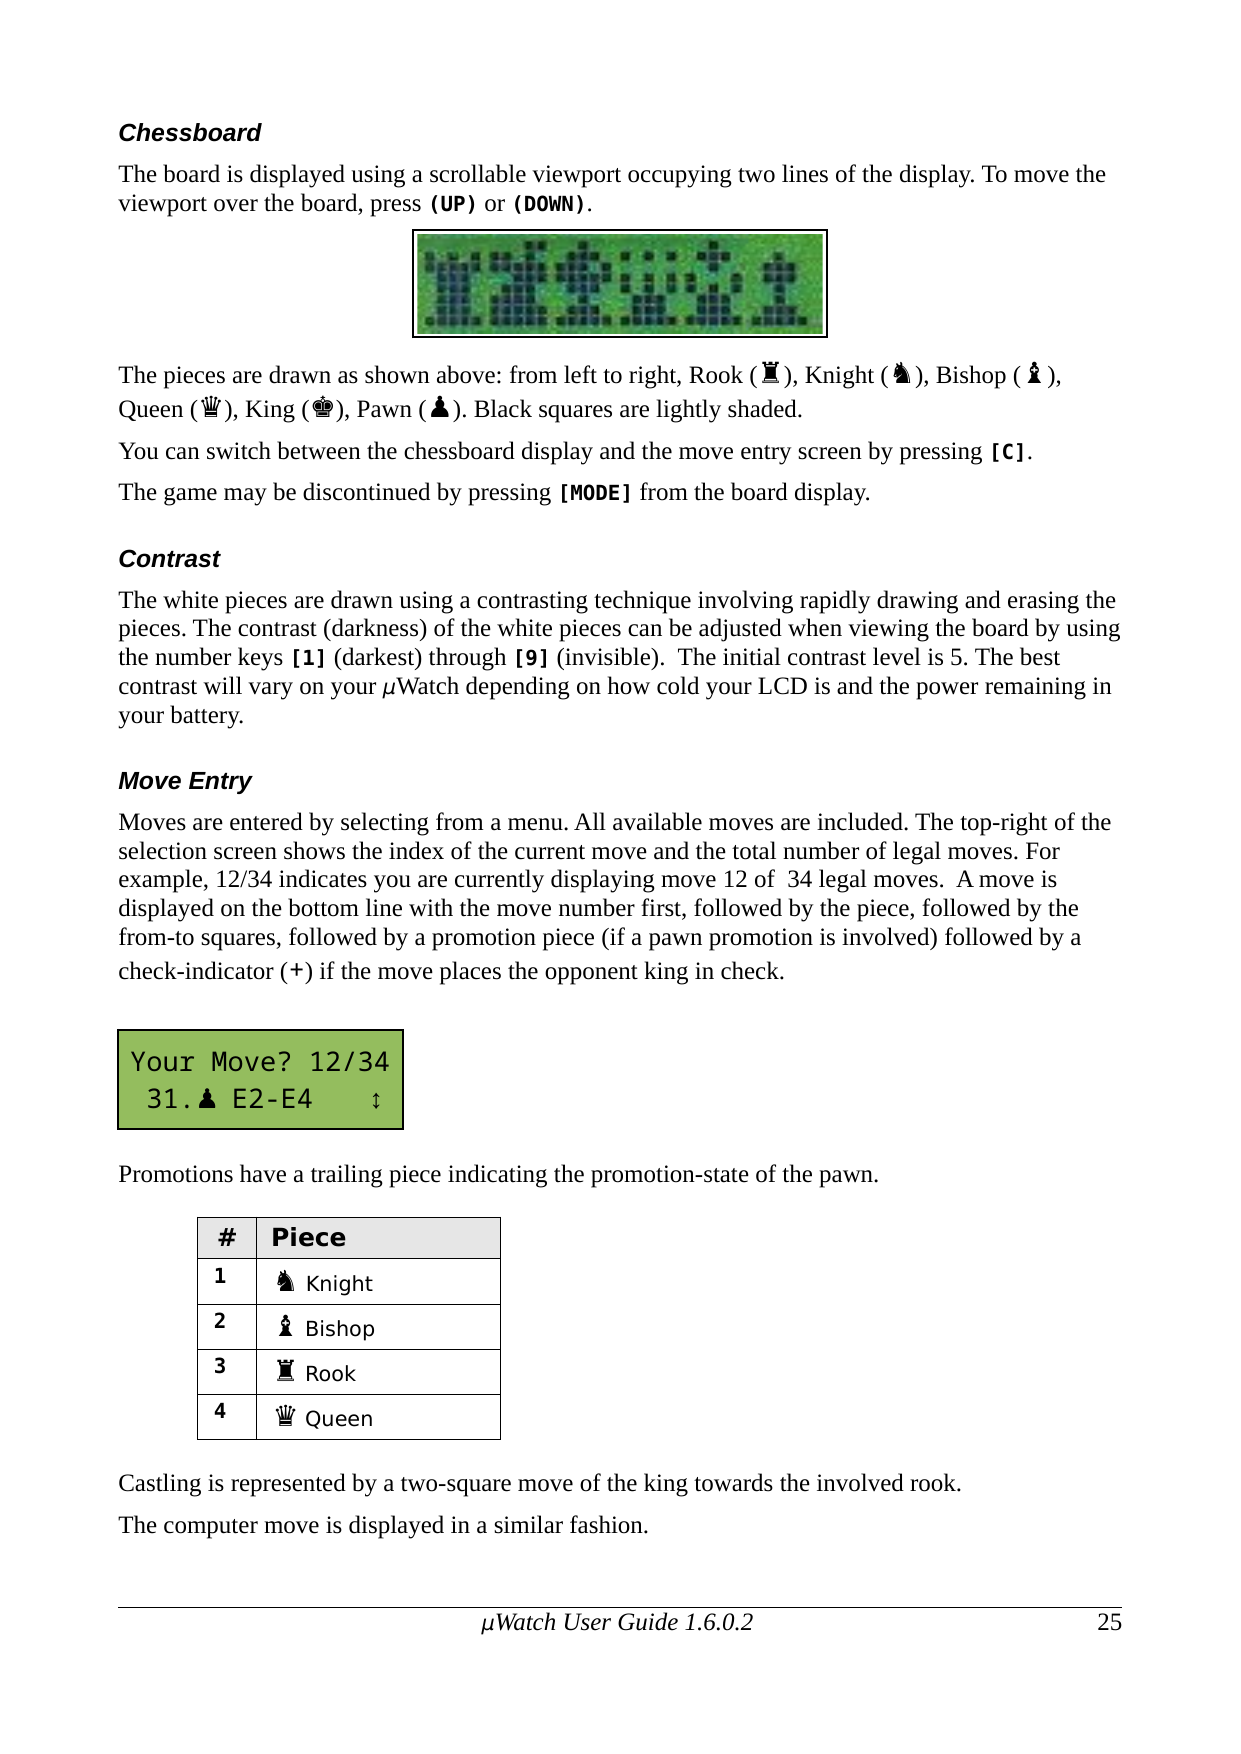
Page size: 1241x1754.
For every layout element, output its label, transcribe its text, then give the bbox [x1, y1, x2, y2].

table_cell ♛ Queen [257, 1395, 500, 1439]
text The game may be discontinued by pressing [MODE] from the board display. [118, 477, 1122, 506]
picture [417, 234, 823, 334]
text The pieces are drawn as shown above: from left to right, Rook (♜), Knight (♞), Bishop (♝), Queen (♛), King (♚), Pawn (♟). Black squares are lightly shaded. [118, 357, 1122, 424]
text The computer move is displayed in a similar fashion. [118, 1510, 1122, 1538]
text The board is displayed using a scrollable viewport occupying two lines of the display. To move the viewport over the board, press (UP) or (DOWN). [118, 159, 1122, 217]
table_cell ♞ Knight [257, 1259, 500, 1303]
table_header Piece [257, 1218, 500, 1258]
table_header Your Move? 12/34 31.♟ E2-E4 ↕ [119, 1031, 402, 1128]
text Promotions have a trailing piece indicating the promotion-state of the pawn. [118, 1130, 1122, 1217]
table_cell ♝ Bishop [257, 1305, 500, 1348]
text Castling is represented by a two-square move of the king towards the involved rook. [118, 1468, 1122, 1497]
table_cell 4 [198, 1395, 256, 1439]
table_cell 2 [198, 1305, 256, 1348]
text You can switch between the chessboard display and the move entry screen by pressing [C]. [118, 436, 1122, 465]
subtitle Chessboard [118, 118, 1122, 147]
table_cell 3 [198, 1350, 256, 1394]
table_cell ♜ Rook [257, 1350, 500, 1394]
subtitle Contrast [118, 544, 1122, 572]
table_header # [198, 1218, 256, 1258]
subtitle Move Entry [118, 766, 1122, 794]
text The white pieces are drawn using a contrasting technique involving rapidly drawing and erasing the pieces. The contrast (darkness) of the white pieces can be adjusted when viewing the board by using the number keys [1] (darkest) through [9] (invisible). The initial contrast level is 5. The best contrast will vary on your μWatch depending on how cold your LCD is and the power remaining in your battery. [118, 585, 1122, 728]
table_cell 1 [198, 1259, 256, 1303]
text Moves are entered by selecting from a menu. All available moves are included. The top-right of the selection screen shows the index of the current move and the total number of legal moves. For example, 12/34 indicates you are currently displaying move 12 of 34 legal moves. A move is displayed on the bottom line with the move number first, followed by the piece, followed by the from-to squares, followed by a promotion piece (if a pawn promotion is involved) followed by a check-indicator (+) if the move places the opponent king in check. [118, 807, 1122, 1016]
